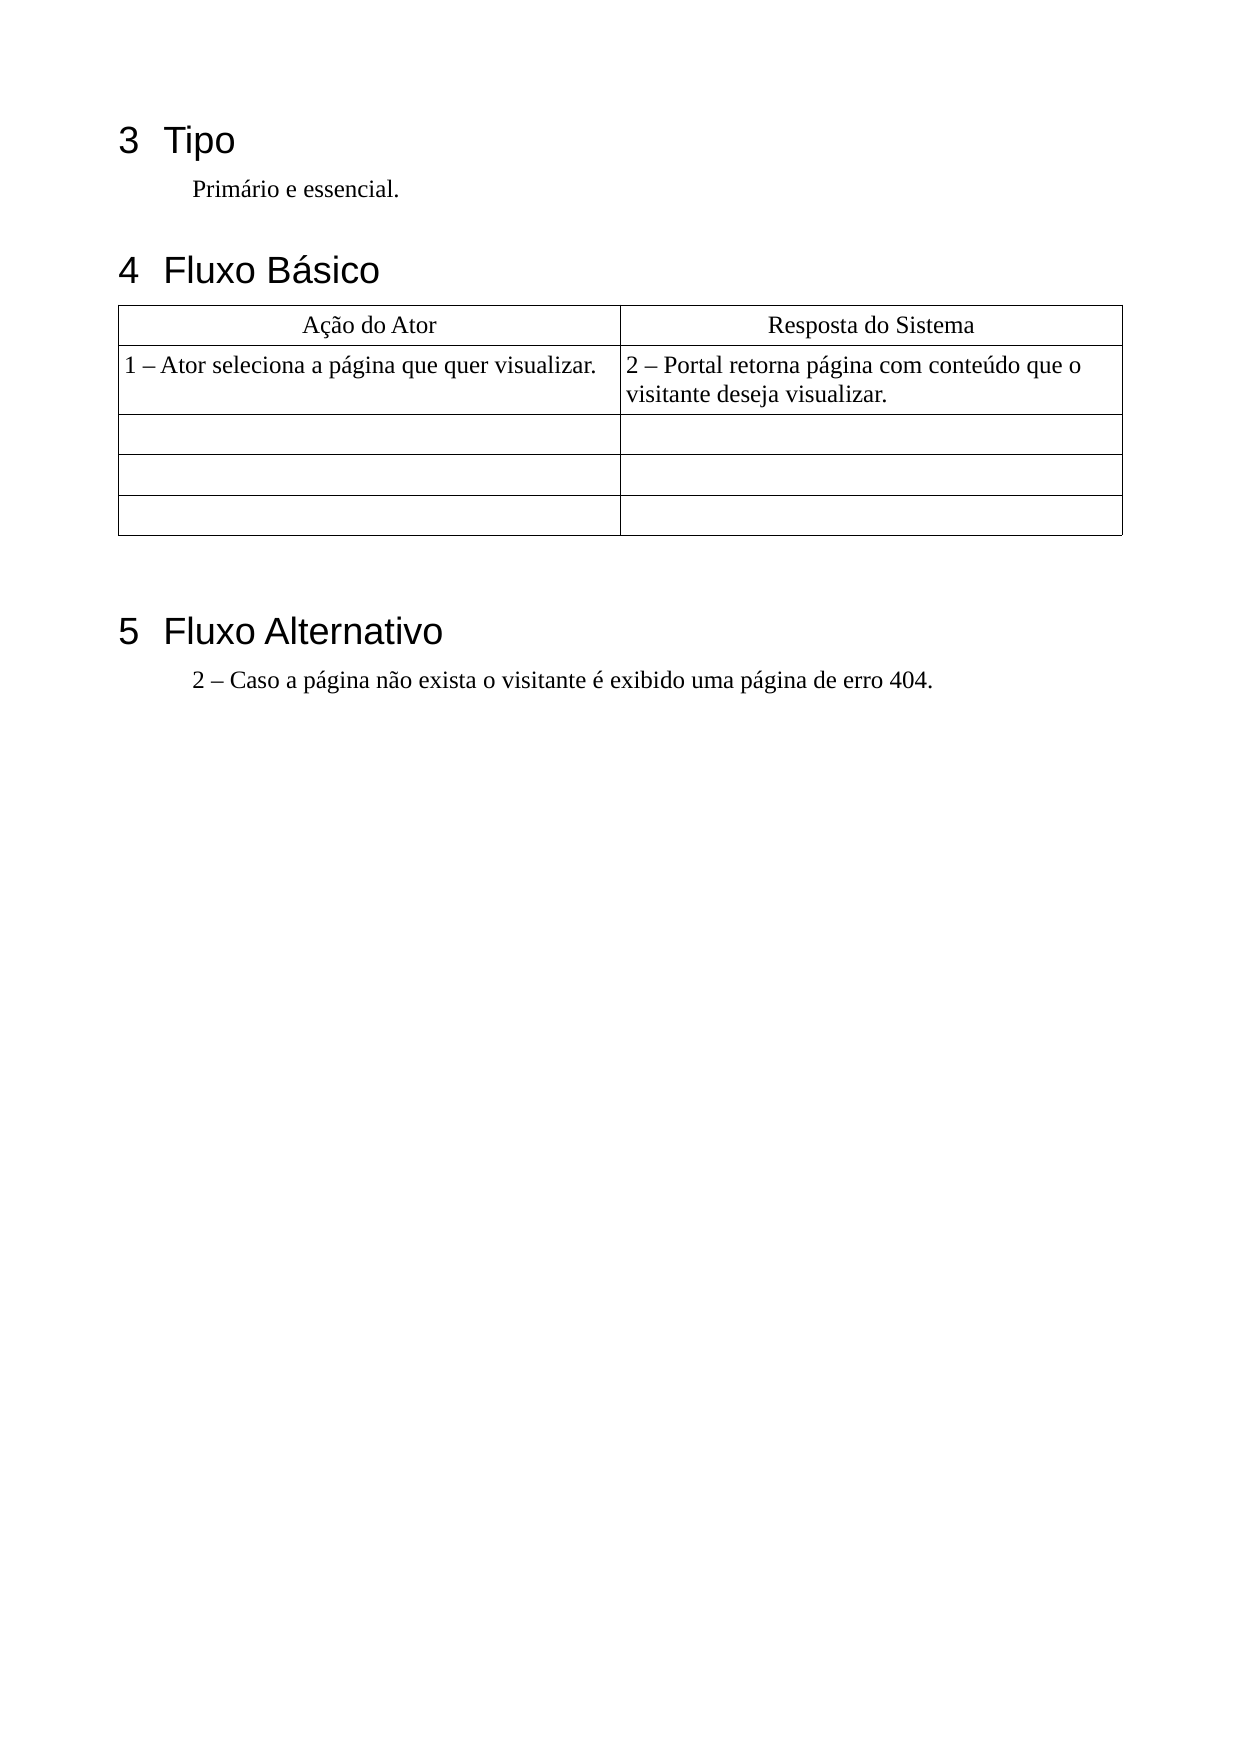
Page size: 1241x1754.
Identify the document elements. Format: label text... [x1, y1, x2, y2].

table_cell [119, 455, 620, 494]
table_cell [621, 415, 1122, 454]
text Primário e essencial. [118, 174, 1122, 203]
table_cell 2 – Portal retorna página com conteúdo que o visitante deseja visualizar. [621, 346, 1122, 414]
subtitle Tipo [118, 118, 1122, 162]
table_cell [119, 496, 620, 535]
table_cell [621, 496, 1122, 535]
table_header Ação do Ator [119, 306, 620, 345]
table_cell [621, 455, 1122, 494]
subtitle Fluxo Alternativo [118, 609, 1122, 653]
subtitle Fluxo Básico [118, 248, 1122, 292]
table_cell [119, 415, 620, 454]
table_cell 1 – Ator seleciona a página que quer visualizar. [119, 346, 620, 414]
table_header Resposta do Sistema [621, 306, 1122, 345]
text 2 – Caso a página não exista o visitante é exibido uma página de erro 404. [118, 665, 1122, 694]
